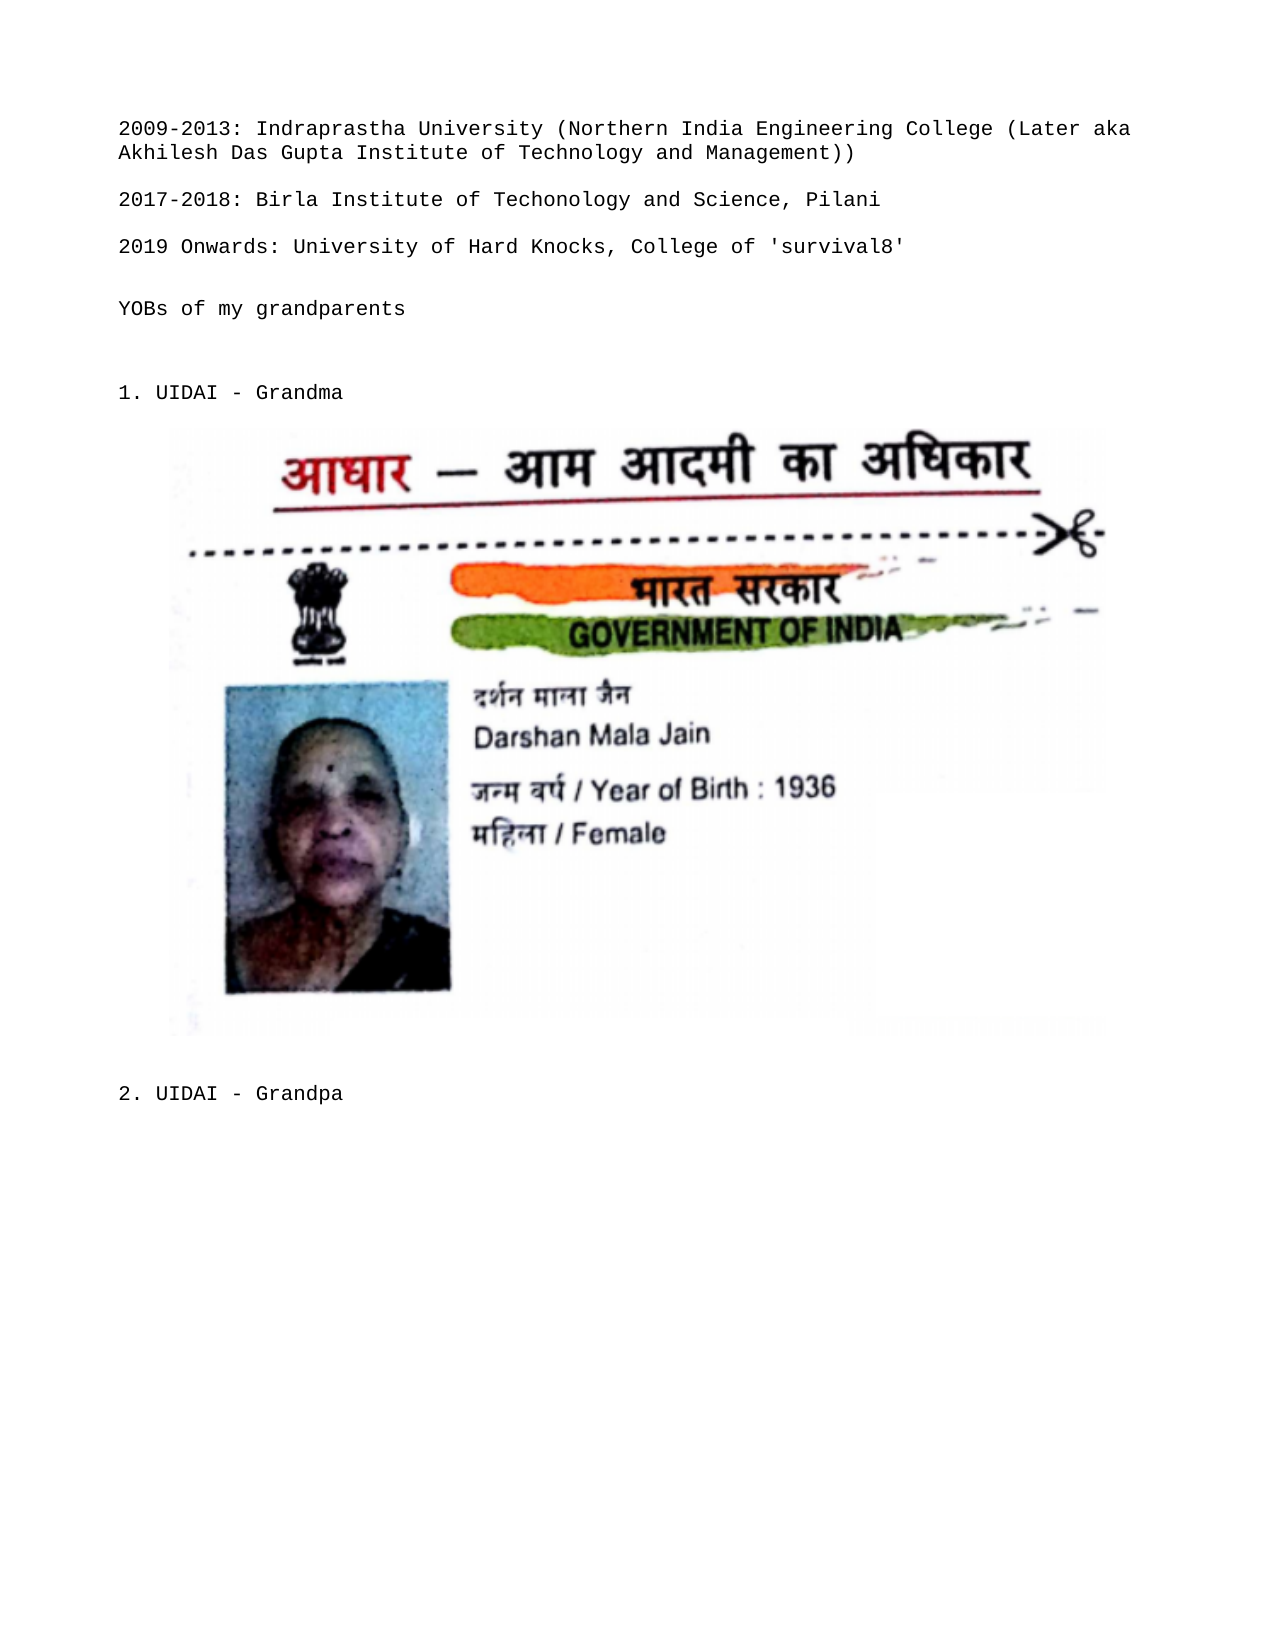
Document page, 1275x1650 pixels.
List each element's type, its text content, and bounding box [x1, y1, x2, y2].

text YOBs of my grandparents [118, 298, 1157, 322]
text 2009-2013: Indraprastha University (Northern India Engineering College (Later aka Akhilesh Das Gupta Institute of Technology and Management)) [118, 118, 1157, 165]
picture [168, 428, 1107, 1036]
text 1. UIDAI - Grandma [118, 382, 1157, 405]
text 2019 Onwards: University of Hard Knocks, College of 'survival8' [118, 236, 1157, 260]
text 2. UIDAI - Grandpa [118, 1082, 1157, 1106]
text 2017-2018: Birla Institute of Techonology and Science, Pilani [118, 189, 1157, 213]
